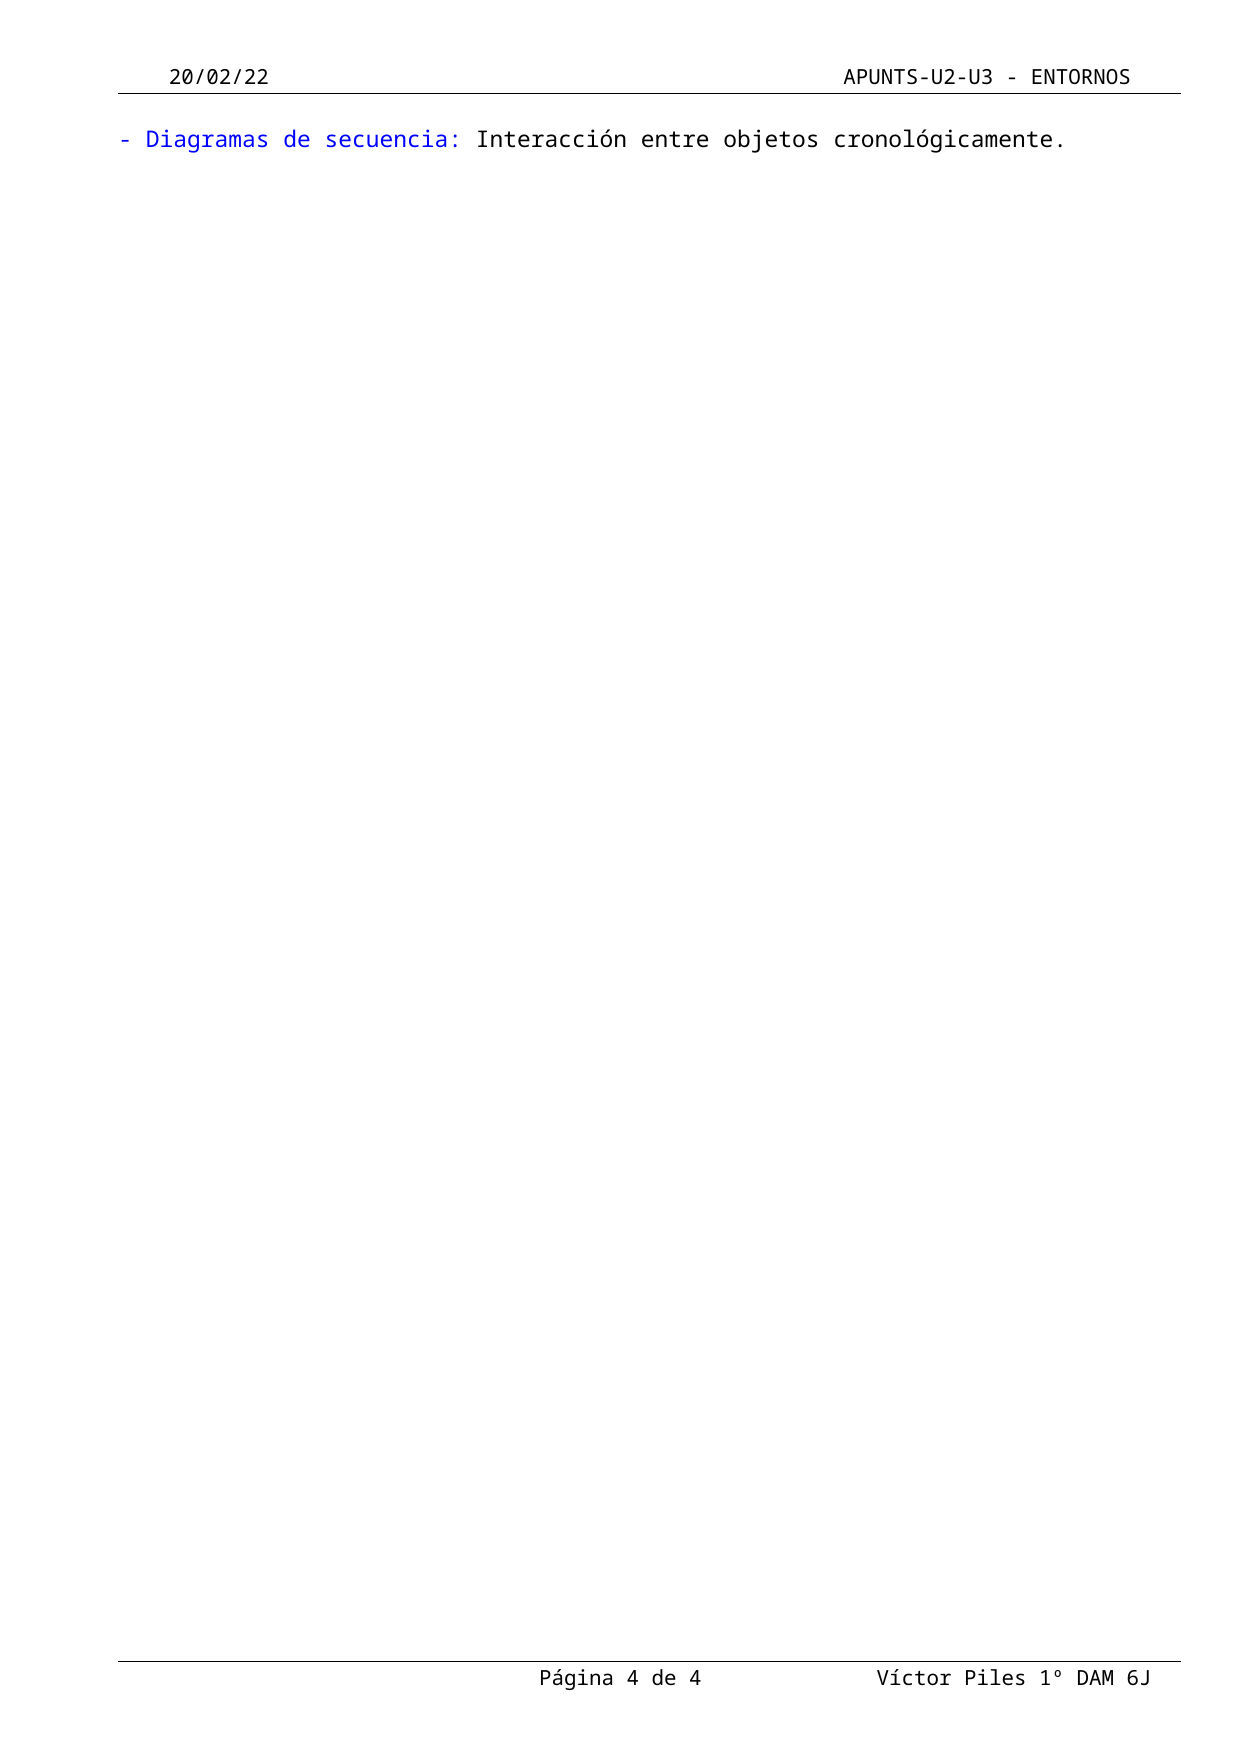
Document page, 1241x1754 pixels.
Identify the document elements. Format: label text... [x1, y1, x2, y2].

text - Diagramas de secuencia: Interacción entre objetos cronológicamente. [118, 123, 1181, 154]
